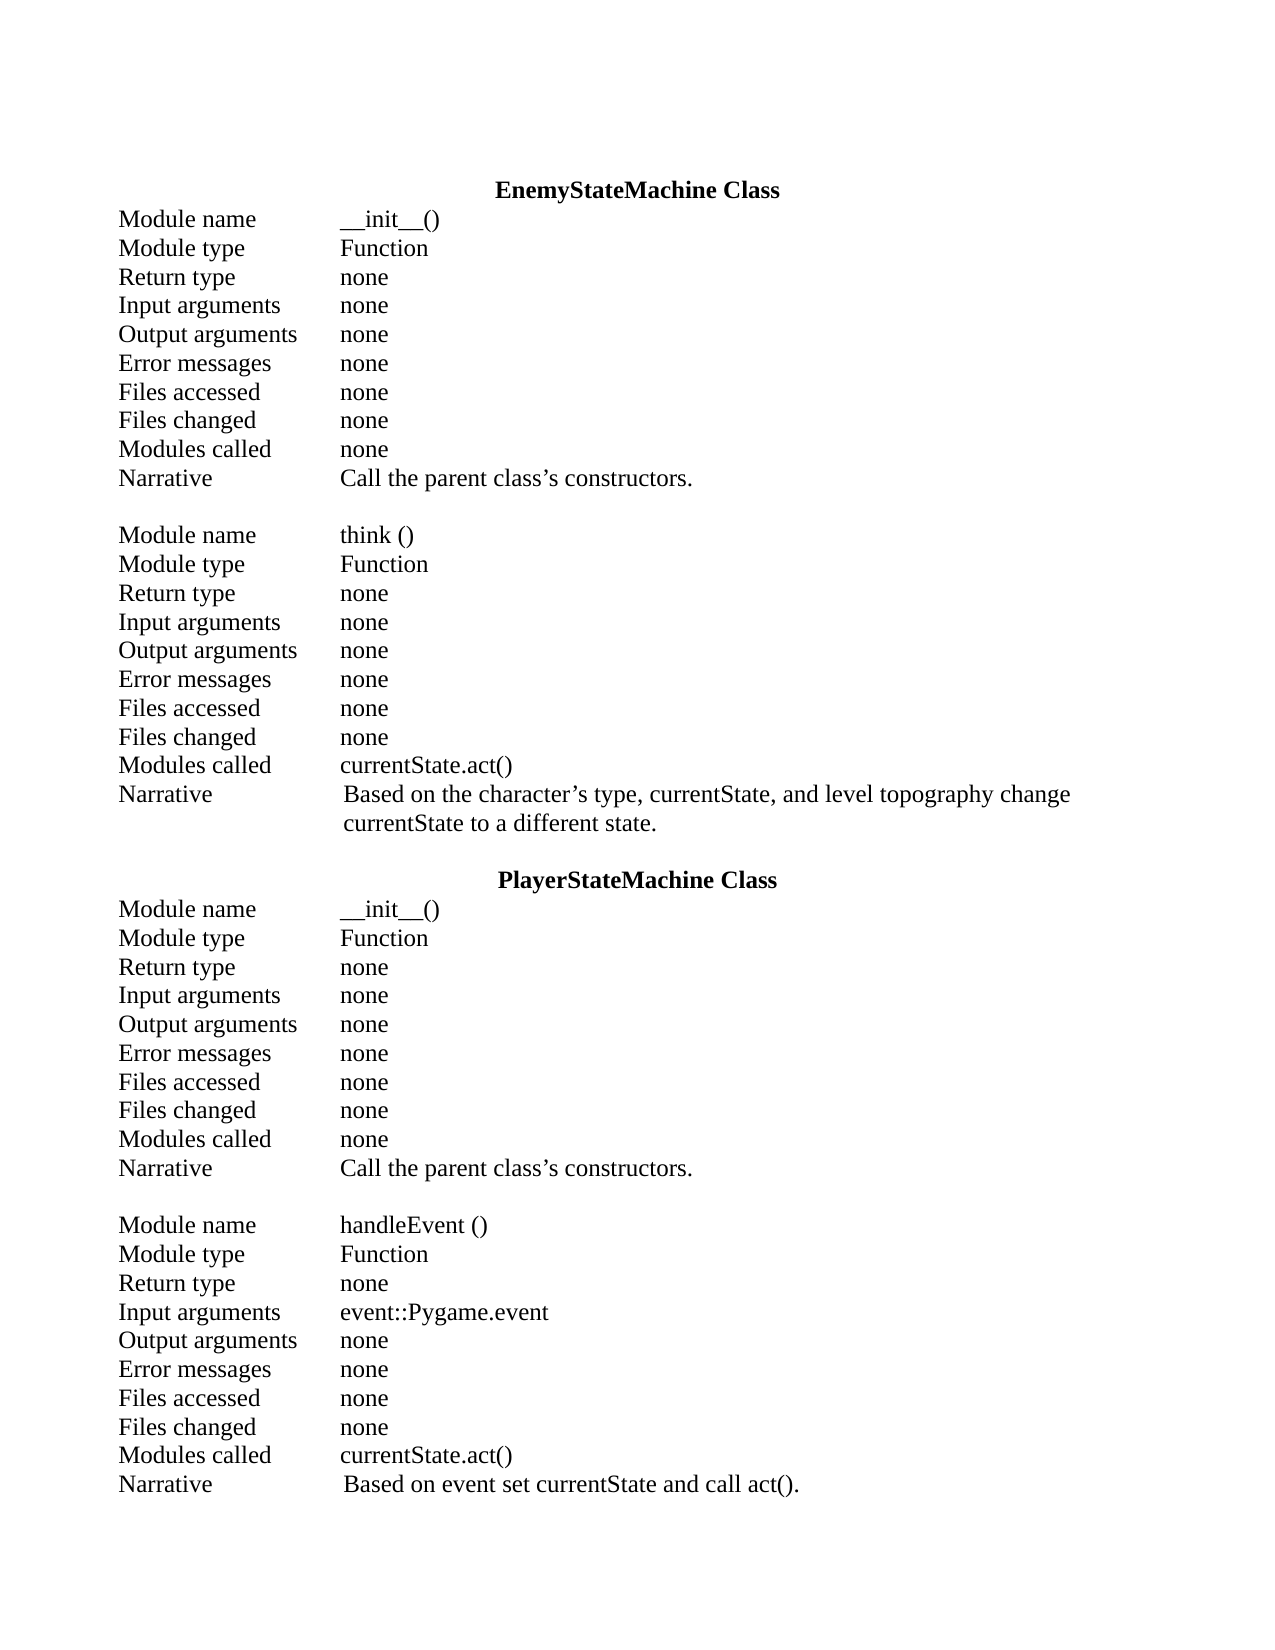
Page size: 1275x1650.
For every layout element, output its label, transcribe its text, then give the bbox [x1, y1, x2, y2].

text Modules called currentState.act() [118, 751, 1157, 779]
text Narrative Based on event set currentState and call act(). [118, 1469, 1157, 1498]
text Output arguments none [118, 1326, 1157, 1354]
text Modules called none [118, 1124, 1157, 1153]
text Module name __init__() [118, 894, 1157, 923]
text EnemyStateMachine Class [118, 176, 1157, 204]
text Files accessed none [118, 377, 1157, 406]
text Module name __init__() [118, 204, 1157, 233]
text Modules called currentState.act() [118, 1441, 1157, 1469]
text Module type Function [118, 549, 1157, 578]
text Files changed none [118, 722, 1157, 751]
text Input arguments event::Pygame.event [118, 1297, 1157, 1326]
text Return type none [118, 262, 1157, 291]
text Narrative Based on the character’s type, currentState, and level topography change currentState to a different state. [118, 779, 1157, 837]
text Files accessed none [118, 1067, 1157, 1096]
text Error messages none [118, 348, 1157, 377]
text Error messages none [118, 1038, 1157, 1067]
text Module type Function [118, 1239, 1157, 1268]
text Input arguments none [118, 981, 1157, 1009]
text Output arguments none [118, 1009, 1157, 1038]
text Module type Function [118, 233, 1157, 262]
text Module type Function [118, 923, 1157, 952]
text Module name handleEvent () [118, 1211, 1157, 1239]
text Files changed none [118, 1096, 1157, 1124]
text Narrative Call the parent class’s constructors. [118, 463, 1157, 492]
text Input arguments none [118, 607, 1157, 636]
text Modules called none [118, 434, 1157, 463]
text Module name think () [118, 521, 1157, 549]
text Return type none [118, 952, 1157, 981]
text PlayerStateMachine Class [118, 866, 1157, 894]
text Files changed none [118, 1412, 1157, 1441]
text Files changed none [118, 406, 1157, 434]
text Narrative Call the parent class’s constructors. [118, 1153, 1157, 1182]
text Error messages none [118, 664, 1157, 693]
text Return type none [118, 578, 1157, 607]
text Output arguments none [118, 636, 1157, 664]
text Output arguments none [118, 319, 1157, 348]
text Return type none [118, 1268, 1157, 1297]
text Error messages none [118, 1354, 1157, 1383]
text Files accessed none [118, 693, 1157, 722]
text Files accessed none [118, 1383, 1157, 1412]
text Input arguments none [118, 291, 1157, 319]
